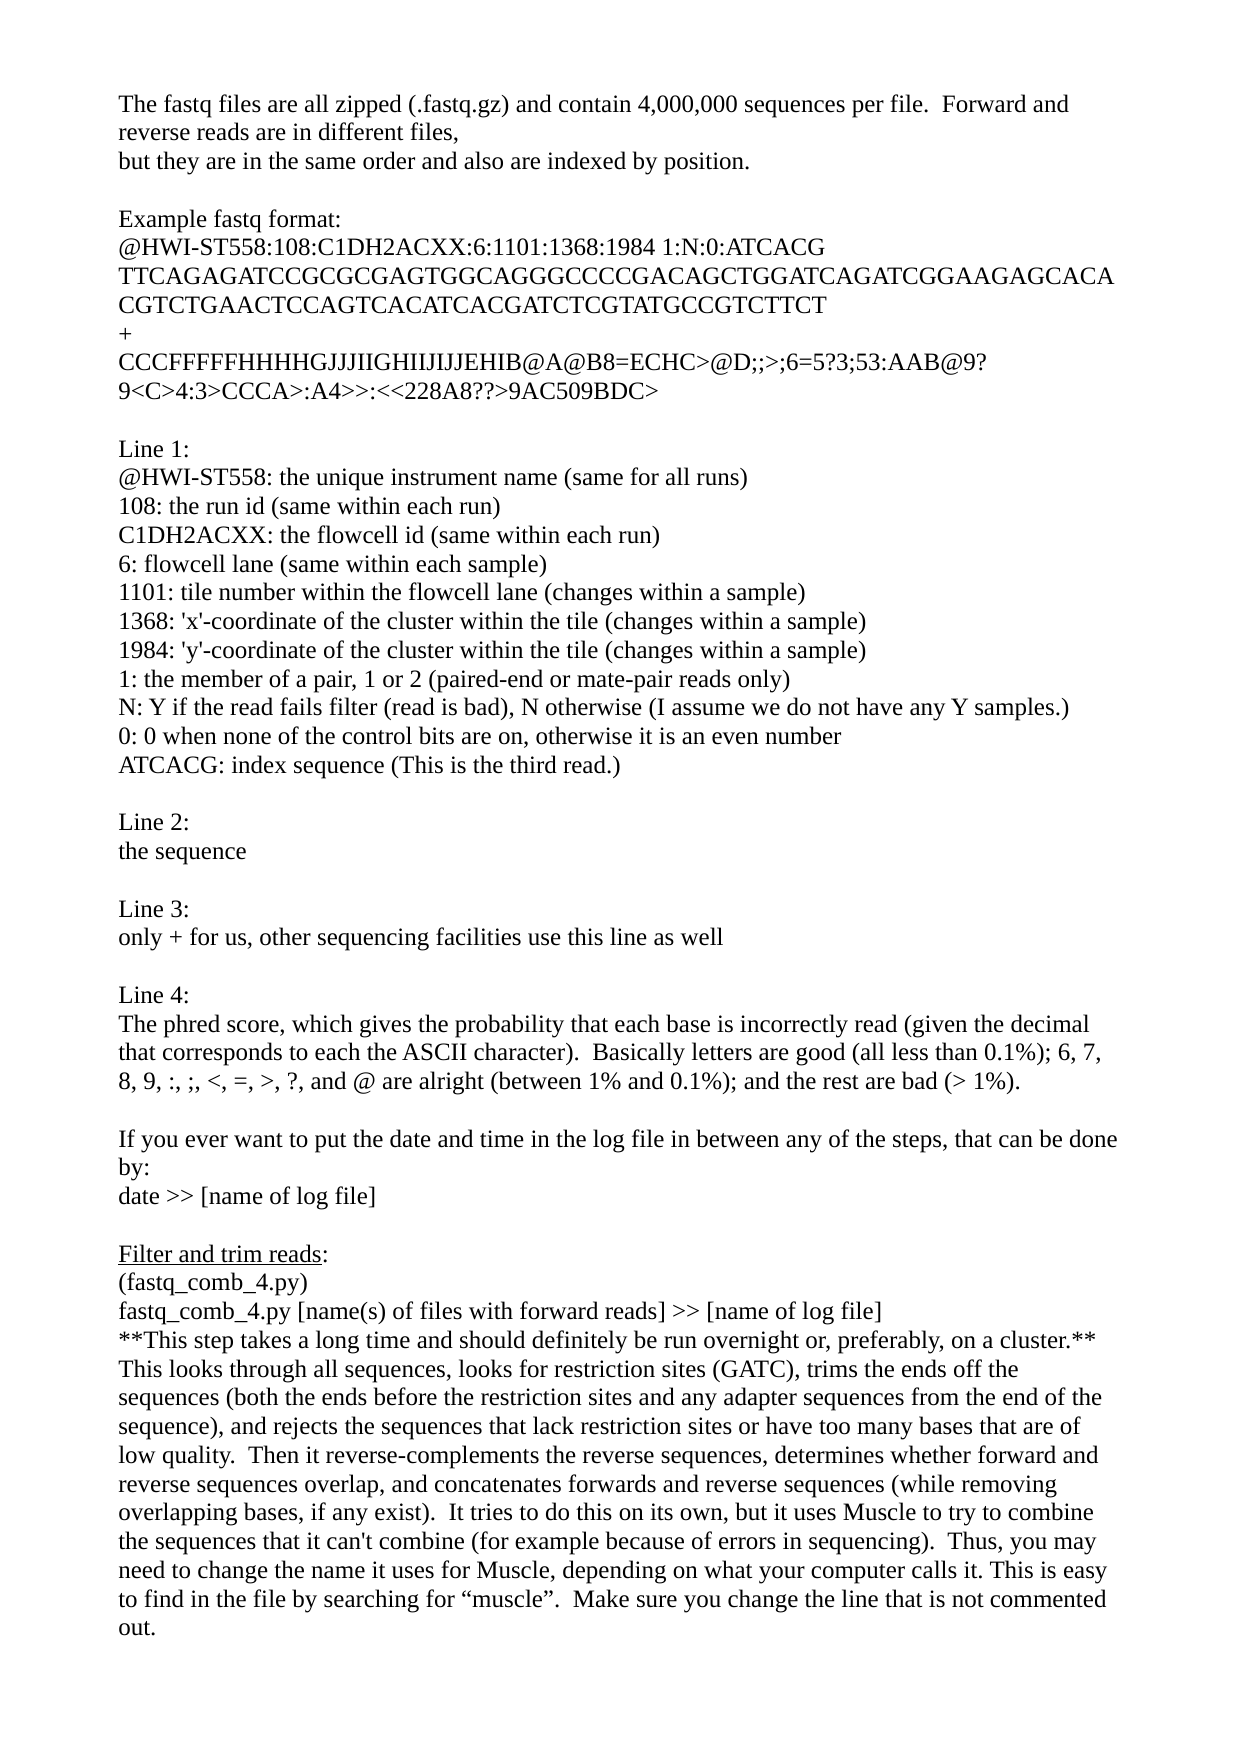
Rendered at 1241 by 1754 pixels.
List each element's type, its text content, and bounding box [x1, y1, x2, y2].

text 6: flowcell lane (same within each sample) [118, 549, 1122, 577]
text but they are in the same order and also are indexed by position. [118, 146, 1122, 175]
text The fastq files are all zipped (.fastq.gz) and contain 4,000,000 sequences per file. Forward and reverse reads are in different files, [118, 89, 1122, 146]
text Example fastq format: [118, 204, 1122, 232]
text Line 1: [118, 434, 1122, 462]
text Line 4: [118, 980, 1122, 1009]
text date >> [name of log file] [118, 1181, 1122, 1210]
text @HWI-ST558:108:C1DH2ACXX:6:1101:1368:1984 1:N:0:ATCACG [118, 232, 1122, 261]
text 1984: 'y'-coordinate of the cluster within the tile (changes within a sample) [118, 635, 1122, 664]
text CCCFFFFFHHHHGJJJIIGHIIJIJJEHIB@A@B8=ECHC>@D;;>;6=5?3;53:AAB@9?9<C>4:3>CCCA>:A4>>:<<228A8??>9AC509BDC> [118, 347, 1122, 405]
text This looks through all sequences, looks for restriction sites (GATC), trims the ends off the sequences (both the ends before the restriction sites and any adapter sequences from the end of the sequence), and rejects the sequences that lack restriction sites or have too many bases that are of low quality. Then it reverse-complements the reverse sequences, determines whether forward and reverse sequences overlap, and concatenates forwards and reverse sequences (while removing overlapping bases, if any exist). It tries to do this on its own, but it uses Muscle to try to combine the sequences that it can't combine (for example because of errors in sequencing). Thus, you may need to change the name it uses for Muscle, depending on what your computer calls it. This is easy to find in the file by searching for “muscle”. Make sure you change the line that is not commented out. [118, 1354, 1122, 1641]
text **This step takes a long time and should definitely be run overnight or, preferably, on a cluster.** [118, 1325, 1122, 1354]
text (fastq_comb_4.py) [118, 1267, 1122, 1296]
text Filter and trim reads: [118, 1239, 1122, 1267]
text the sequence [118, 836, 1122, 865]
text 1: the member of a pair, 1 or 2 (paired-end or mate-pair reads only) [118, 664, 1122, 692]
text N: Y if the read fails filter (read is bad), N otherwise (I assume we do not have any Y samples.) [118, 692, 1122, 721]
text ATCACG: index sequence (This is the third read.) [118, 750, 1122, 779]
text If you ever want to put the date and time in the log file in between any of the steps, that can be done by: [118, 1124, 1122, 1181]
text 0: 0 when none of the control bits are on, otherwise it is an even number [118, 721, 1122, 750]
text 1368: 'x'-coordinate of the cluster within the tile (changes within a sample) [118, 606, 1122, 635]
text TTCAGAGATCCGCGCGAGTGGCAGGGCCCCGACAGCTGGATCAGATCGGAAGAGCACACGTCTGAACTCCAGTCACATCACGATCTCGTATGCCGTCTTCT [118, 261, 1122, 319]
text Line 3: [118, 894, 1122, 922]
text @HWI-ST558: the unique instrument name (same for all runs) [118, 462, 1122, 491]
text Line 2: [118, 807, 1122, 836]
text The phred score, which gives the probability that each base is incorrectly read (given the decimal that corresponds to each the ASCII character). Basically letters are good (all less than 0.1%); 6, 7, 8, 9, :, ;, <, =, >, ?, and @ are alright (between 1% and 0.1%); and the rest are bad (> 1%). [118, 1009, 1122, 1095]
text C1DH2ACXX: the flowcell id (same within each run) [118, 520, 1122, 549]
text 108: the run id (same within each run) [118, 491, 1122, 520]
text fastq_comb_4.py [name(s) of files with forward reads] >> [name of log file] [118, 1296, 1122, 1325]
text 1101: tile number within the flowcell lane (changes within a sample) [118, 577, 1122, 606]
text + [118, 319, 1122, 347]
text only + for us, other sequencing facilities use this line as well [118, 922, 1122, 951]
